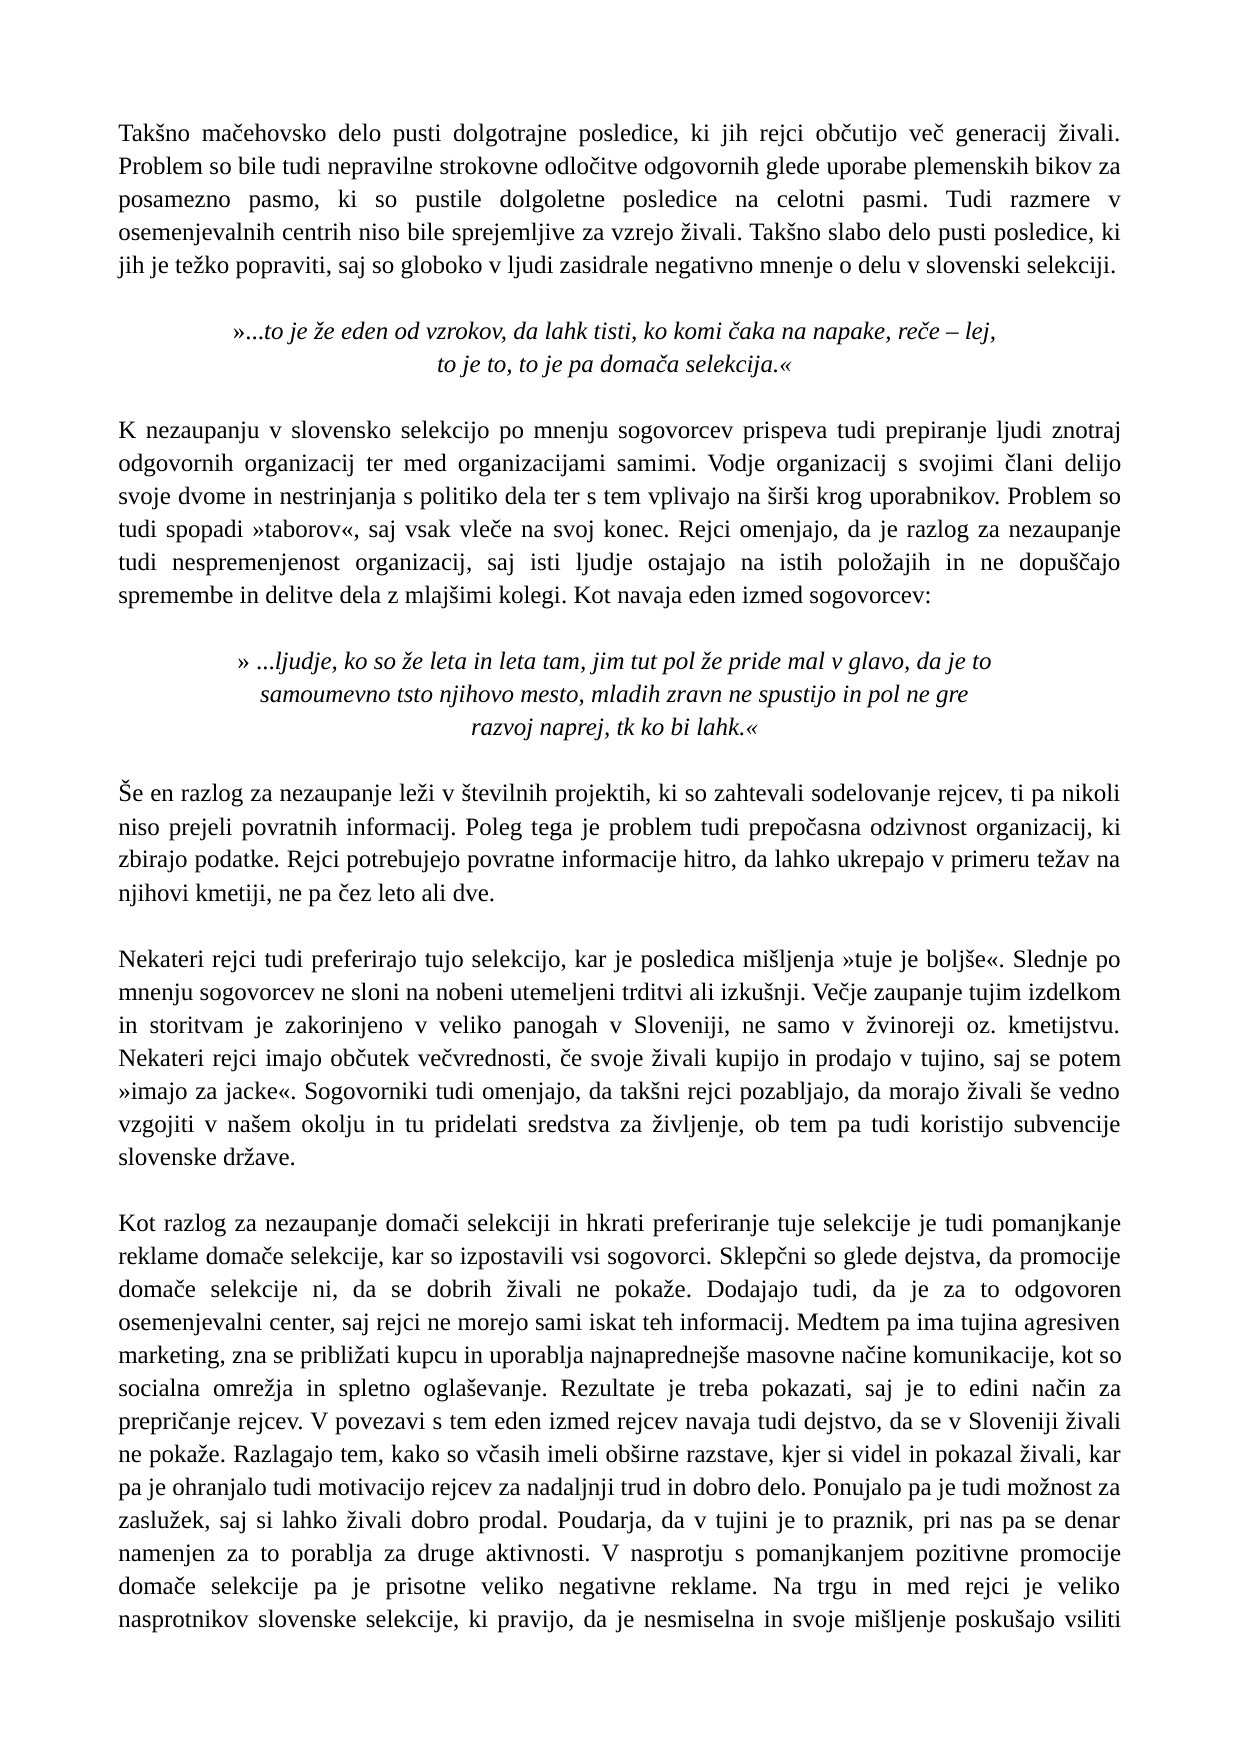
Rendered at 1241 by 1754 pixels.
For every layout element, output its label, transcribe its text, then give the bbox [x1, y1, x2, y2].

text » ...ljudje, ko so že leta in leta tam, jim tut pol že pride mal v glavo, da je to samoumevno tsto njihovo mesto, mladih zravn ne spustijo in pol ne gre razvoj naprej, tk ko bi lahk.« [231, 646, 1000, 741]
text Takšno mačehovsko delo pusti dolgotrajne posledice, ki jih rejci občutijo več generacij živali. Problem so bile tudi nepravilne strokovne odločitve odgovornih glede uporabe plemenskih bikov za posamezno pasmo, ki so pustile dolgoletne posledice na celotni pasmi. Tudi razmere v osemenjevalnih centrih niso bile sprejemljive za vzrejo živali. Takšno slabo delo pusti posledice, ki jih je težko popraviti, saj so globoko v ljudi zasidrale negativno mnenje o delu v slovenski selekciji. [118, 118, 1122, 279]
text Nekateri rejci tudi preferirajo tujo selekcijo, kar je posledica mišljenja »tuje je boljše«. Slednje po mnenju sogovorcev ne sloni na nobeni utemeljeni trditvi ali izkušnji. Večje zaupanje tujim izdelkom in storitvam je zakorinjeno v veliko panogah v Sloveniji, ne samo v žvinoreji oz. kmetijstvu. Nekateri rejci imajo občutek večvrednosti, če svoje živali kupijo in prodajo v tujino, saj se potem »imajo za jacke«. Sogovorniki tudi omenjajo, da takšni rejci pozabljajo, da morajo živali še vedno vzgojiti v našem okolju in tu pridelati sredstva za življenje, ob tem pa tudi koristijo subvencije slovenske države. [118, 944, 1122, 1171]
text K nezaupanju v slovensko selekcijo po mnenju sogovorcev prispeva tudi prepiranje ljudi znotraj odgovornih organizacij ter med organizacijami samimi. Vodje organizacij s svojimi člani delijo svoje dvome in nestrinjanja s politiko dela ter s tem vplivajo na širši krog uporabnikov. Problem so tudi spopadi »taborov«, saj vsak vleče na svoj konec. Rejci omenjajo, da je razlog za nezaupanje tudi nespremenjenost organizacij, saj isti ljudje ostajajo na istih položajih in ne dopuščajo spremembe in delitve dela z mlajšimi kolegi. Kot navaja eden izmed sogovorcev: [118, 415, 1122, 609]
text Kot razlog za nezaupanje domači selekciji in hkrati preferiranje tuje selekcije je tudi pomanjkanje reklame domače selekcije, kar so izpostavili vsi sogovorci. Sklepčni so glede dejstva, da promocije domače selekcije ni, da se dobrih živali ne pokaže. Dodajajo tudi, da je za to odgovoren osemenjevalni center, saj rejci ne morejo sami iskat teh informacij. Medtem pa ima tujina agresiven marketing, zna se približati kupcu in uporablja najnaprednejše masovne načine komunikacije, kot so socialna omrežja in spletno oglaševanje. Rezultate je treba pokazati, saj je to edini način za prepričanje rejcev. V povezavi s tem eden izmed rejcev navaja tudi dejstvo, da se v Sloveniji živali ne pokaže. Razlagajo tem, kako so včasih imeli obširne razstave, kjer si videl in pokazal živali, kar pa je ohranjalo tudi motivacijo rejcev za nadaljnji trud in dobro delo. Ponujalo pa je tudi možnost za zaslužek, saj si lahko živali dobro prodal. Poudarja, da v tujini je to praznik, pri nas pa se denar namenjen za to porablja za druge aktivnosti. V nasprotju s pomanjkanjem pozitivne promocije domače selekcije pa je prisotne veliko negativne reklame. Na trgu in med rejci je veliko nasprotnikov slovenske selekcije, ki pravijo, da je nesmiselna in svoje mišljenje poskušajo vsiliti [118, 1208, 1122, 1633]
text »...to je že eden od vzrokov, da lahk tisti, ko komi čaka na napake, reče – lej, to je to, to je pa domača selekcija.« [231, 316, 1000, 378]
text Še en razlog za nezaupanje leži v številnih projektih, ki so zahtevali sodelovanje rejcev, ti pa nikoli niso prejeli povratnih informacij. Poleg tega je problem tudi prepočasna odzivnost organizacij, ki zbirajo podatke. Rejci potrebujejo povratne informacije hitro, da lahko ukrepajo v primeru težav na njihovi kmetiji, ne pa čez leto ali dve. [118, 778, 1122, 906]
